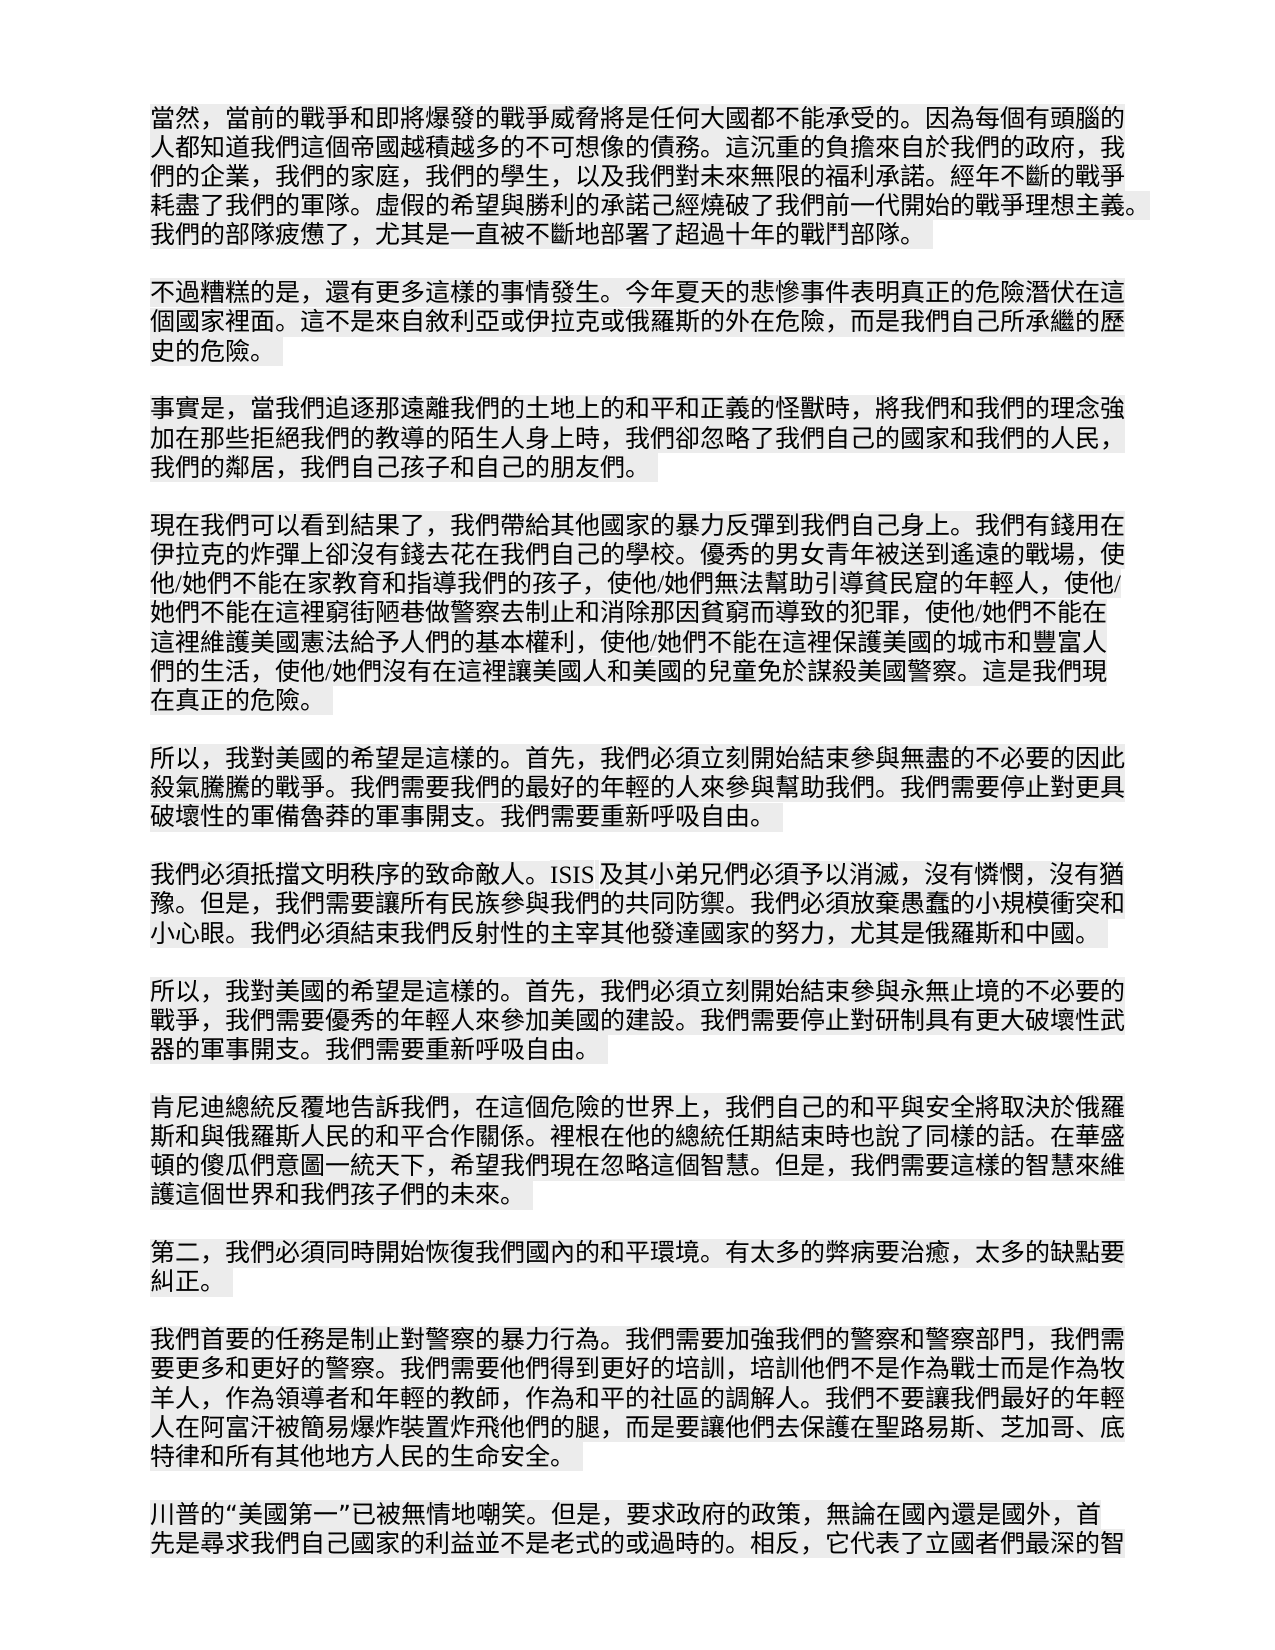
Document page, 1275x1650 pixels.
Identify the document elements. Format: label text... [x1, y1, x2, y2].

text 這次美國大選結果，身邊許多人竟近乎崩潰，認為美國人怎會選出川普這個瘋子，擔心他把美國的種族歧視等問題帶到新高峰。不過，也看得到一些美國人發出不一樣的聲音。比如MSNBC「早安・喬」新聞評論節目，針對紐約時報等媒體完全只想打擊川普的做法提出反省。又比如亞當瓦林斯基在今日美國的發言。 **** https://www.youtube.com/watch?v=HlOWOTpV0CU ---- 發佈日期：2016年11月12日 美國媒體反思2016年大選報道。這是我看到的第一個美國媒體反思大選報道的視頻，做了個雙語版的方便中文觀眾觀看，視頻原地址是https://www.youtube.com/watch?v=zY3nR... 11月10日MSNBC《早安，喬》（Morning Joe）節目，針對當天《紐約時報》頭版頭條文章《民主黨人，學生和外國盟友面對特朗普總統任期的現實》，發出抗議，反思美國主流媒體在本次大選報道中的偏頗與不公。主持人喬·斯卡伯勒（Joe Scarborough）指出，本次大選中，美國主流媒體從業者，為自己設定了“必須擊敗川普”的立場，並千方百計地尋找證據支持自己的觀點。但記者的責任，不是報道他們的偏見。而是深入群眾，了解他們的想法，了解國情，報道人民。 隨後，節目對比其他媒體的頭條標題，並引用紀錄片《特朗普國度》的導演，邁克爾·摩爾的Facebook文章，並指出：“不要再說你有多麼的‘目瞪口呆’和‘震驚’，你想表達的其實是，你生活在一個泡泡裡，沒注意你的同胞——其他美國人，那些多年來一直被兩黨忽視的人，沒注意到他們的絕望，對體制的憤怒和復仇情緒只會增長。” **** 本文「亞當·瓦林斯基：我是肯尼迪的演講撰稿人，但這次支持川普」轉自觀察者網(觀察者網轉自「今日美國」微信公眾號) ---- http://www.guancha.cn/AdamWalinsky/2016_11_04_379408_s.shtml 亞當·瓦林斯基：我是肯尼迪的演講撰稿人，但這次支持川普 (羅伯特·肯尼迪司法助理及演講稿撰寫人) 2016-11-04 07:43:37 來源：今日美國 我的一生都是一個民主黨人。當年為效力美國總統約翰·肯尼迪和總檢察長羅伯特·肯尼迪，我來到華盛頓。當肯尼迪總統被謀殺，他的兄弟羅伯特離職後，我加入了羅伯特的參議員競選活動，做了他的司法助理和演講稿撰寫人，直到他自己因競選總統被刺殺。我自己在1970年以民主黨身份參加紐約州選舉失利，當我在20世紀80年代和90年代努力制定我自己的警察改革計劃時，當時的比爾·克林頓州長是我的警察兵團 (the Police Corps) 的全國委員會主席。 今年，我決定將投票選川普作美國總統。 如此巨大的決定，並出於對故情舊交的尊重，這裡我對此決定作一個公開說明： 約翰和羅伯特·肯尼迪將他們最大的承諾和精力致力於防止戰爭和維護世界和平。對他們來說，這不是一個抽像的公式，而是人類生活的必要基礎。 但是，今天的民主黨已經成為一個戰爭黨：一個由軍火商、雇佣兵、學術戰爭策劃者、干預外國的游說家們、綠色革命的推動者、轉基因食物的推動者、失敗的將軍們、腐敗的政府官員及其自然資源的掠奪者構成的家庭。我們在80個國家有美軍基地，在大約130個國家有地面軍事人員。這真是一個 “了不起” 的成就，因為世界上總共只有192個國家。 將領們宣布我們的國家政策，戰區指揮官是我們的首席大使。 我們對任何問題或者任何形式的反對，第一個回答似乎永遠是一個軍事行動。 今年的民主黨總統候選人希拉里·克林頓也沒有尋求和平意願，相反，她把美國連續推進到侵略行動中。她試圖通過把俄羅斯總統普京定性為另一個希特勒來防止美國人民尋求與他的友誼和合作。她宣布自己已經准備好在宣誓就職後立即入侵敘利亞。她預定的戰爭內閣很多都是在過去幾十年裡帶來無盡戰爭和災難的人，及那些帶領我們進入伊拉克、阿富汗、敘利亞、利比亞、也門、烏克蘭的新保守主義者。他們對所有過去的錯誤毫無悔意，並且隨時準備砸下萬億美元和新鮮血液重啟這一切。而她帶領的民主黨似乎意圖通過派美國軍艦進入黑海或者把核武器部署在更接近俄羅斯本土的地方來惡化與俄羅斯的關係。 事實上，在從開始到至今的反恐怖戰爭裡，只有一個美國總統候選人具有潛在的智力、遠見與理智去看到美國不能同時和整個世界開戰。他看到美國在這場鬥爭中必須要跟其他國家合作。中俄經歷過自己的反恐戰爭並獲得經驗，同時擁有很強的軍事力量來打擊恐怖主義。 只有一個總統候選人指出，在我們正試圖壓制正在攻擊中俄的聖戰者們的同時，再尋求與俄羅斯和中國對抗是多麼的毫無意義。 那位總統候選人就是川普。 在整個競選過程中，他說作為總統他將很快與普京總統坐下來尋求緩和我們兩國之間的緊張關系，在打擊恐怖分子的戰爭中建立可能的合作。 單就這個理由，標志著他的智力與遠見已經大大超越了他這次大選競爭中的所有對手。 還必須說：川普先生是一個不完美的候選人，而且他將肯定是一個不完美的總統。他冷酷，粗俗。在有些領域他很無知。他侮辱人且造成不必要的傷害。他如果只說了他一半的話，就會成為一個加倍好的候選人。他雖然經常無節制，但並不是川普，而是他的無節制的對手將普京在烏克蘭的行動比作希特勒的行動。這種侮辱的頭銜，即使在整個冷戰過程中，也從沒有一個美國總統給任何前蘇聯或俄羅斯領導人戴上過，甚至對屠夫斯大林也沒有，事實上我們還和他合作贏得了二次大戰的勝利。不是川普，而是邁克爾·莫雷爾(前中央情報局局長，目前的民主黨候選人的高參)公開建議我們應該開始“絞殺俄羅斯”，這種雙重違法的戰爭行為竟然無人給予駁斥。 此外川普顯示自己是一個具有獨特政治勇氣的男子漢。願意抵抗歇斯底裡的華盛頓戰爭鷹派，建制派和主流媒體。他們每天就是把川普說成是反美國的，只因他敢於說出他不同於他們單一的狂熱的戰爭傾向的觀點和意見。 約翰·肯尼迪有驚人的政治勇氣。他在冷戰的高潮時開始第一次國會議員競選時說：“最重要的是，我們要日以繼夜，用我們全部的創造力和努力，為和平而戰。我們需要另一場戰爭。”多年以後，在1962年的古巴導彈危機中，他和他的兄弟不得不克服來自於自己的軍事指揮官、政府官員和其他公共領導人的反對，以避免與蘇聯的戰爭。當時共有13人在ExComm房間，羅伯特·肯尼迪說，只要其中八個人中的任何一個人是現在的總統，美俄將爆發為核戰爭。 僅僅在一年以後，肯尼迪總統就建立了與蘇聯領導人尼基塔·赫魯曉夫緊密的工作關系。他在全國各地演講，促進和平的政策，並在1963年發表了他的歷史性的美國大學演講。他說，“我們和平的戰略不是一個由強制執行戰爭的美國武器推行的美式和平的世界，相反，它必須建立在談判之上，在共同感興趣的領域加強合作，並承認，我們最基本的共同點是，我們都生活在這個小小的星球。我們都呼吸著同樣的空氣。 我們都珍惜子孫的未來。 我們都是凡人。” 至於我們的大仇敵蘇聯，他說，“我們必須重新審視我們自己的態度，作為個人和作為一個民族，我們的態度和他們的態度一樣，都是至關重要的。 六個月後，他就死了。羅伯特·肯尼迪繼續了他的夢想。羅伯特·肯尼迪將禁止核試驗條約的批准作為他在參議院的職業生涯的早期重點。 隨著林登·約翰遜總統升級越南戰爭，這就迫使羅伯特·肯尼迪參加了爭奪總統寶座之爭。 1968年無論他在哪裡競選，幾乎對每一位聽眾，他都述說那場戰爭的的殘酷，恐怖和悲劇。他的話語，在經歷連續15年世界各地戰爭的今天，需要重復，“我們勇敢的年輕人，正在東南亞的沼澤地裡死去。這其中可能有人會寫一首詩，這其中有人可能會治癒癌症，這其中有人可能會在世界大賽中拿獎，或是在舞台給我們歡笑，或建設一座橋梁或一個大學，這其中有人教孩子閱讀。讓這些人活下來是我們的責任。如果他們因為自己國家的虛榮心而死亡是多麼可悲的一件事情。” 他還敦促我們考慮越南的母親們。她們絕望地試圖保護她們的小孩免於從空中而來的，從一個她們幾乎無法理解的國家機器發出的炸彈。他要求在參議院的同僚回答一個問題，即是誰給了我們摧毀在世界的另一邊的偏遠鄉村，並自稱自己從神得來的力量來決定他人的生和死的權力？ “這一切都是我們的責任，” 他說，“不只是一個國家的，而是你和我的責任。” 約翰和羅伯特·肯尼迪要求大國必須非常精確和克制，謙卑使用權力和武力。他們倆都知道自己有被暗殺的可能性，但他們一直努力引導我們走向和平一直到到他們的死亡時刻。然而肯尼迪和肯尼迪的遺產正在被今天的民主黨放棄。 我們已經把一個又一個的中東國家打碎。數以百計的城市和村莊已淪為廢墟。成千上萬的人都死於非命，難民數以百萬計; 並且，儘管所有的媒體叫著反對ISIS、基地組織或伊斯蘭恐怖主義的威脅，但我們的軍隊領導人沒有任何解決的辦法。 他們不能告訴我們要取得勝利需要什麼或什麼意味著勝利。但他們又很快向我們保證，正如在今天的利比亞的情形，這場衝突將無限期地繼續下去。他們甚至不能解釋為什麼一些我們目前的盟友（例如土耳其）在轟炸和炮擊我們某些人聲稱的盟友（例如庫爾德人）。 因此，民主黨政府正在年復一年地推進布什總統任期的工作。他們沒有思想，不加疑問，不停地派遣更多的青年男女進入戰爭絞肉機。 大量的民選的民主黨官員曾經一度孜孜不倦地呼吁和努力去結束我們在越南的災難性的戰爭。而今天國會只有民主黨眾議員圖爾西·加伯德的反戰的聲音。她曾是一個預備役軍人並兩次被部署在伊拉克，只有她對她所言深知明了。一個民主黨的總統無休止地派遣無數無人機到許多其他國家，以展示美國獨特的軍事技術，而對我們這個技術如何破壞其他國家和人民則全然熟視無睹。 然而，最驚人的是，當我們宣布恐怖分子威脅歐洲，威脅美國，威脅到西方文明，當我們面對這一切，我們卻不集中我們的軍力對付這一獨特的威脅。 我們把我們的戰士、我們的戰艦、我們的飛機送往哪裡？為什麼是俄羅斯，一個指揮北約的美國將軍宣稱俄羅斯是對美國的主要 “存在”的威脅。 當你讀到這裡的時候，一個主要由美國領導和支付北約的地面，空中和海軍部隊，已經朝著俄羅斯的西部邊界展開自二戰以來最大規模的軍事演習。與此同時，我們最強大的航空母艦戰鬥群和海軍航空兵部隊已經在中國南海躍躍欲試。在那裡，我們可能與中國這個潛力未知，我們所說的第二個”假想”敵人發生衝突。 並沒有從俄羅斯來的恐怖分子肆虐法國、意大利或美國。ISIS不是在俄羅斯土地上產生的。唯一襲擊西方的俄羅斯恐怖分子是普京總統早在1999年就要求我們聯合反對的。中國唯一的恐怖分子是正在攻擊我們又攻擊中國本身的維吾爾人。這似乎是美國本應很久以前就知道的基本常識，即不要與俄羅斯和中國對抗，而是要合作共同對付困擾我們這一代人的恐怖分子，包括今天把歐洲恐嚇壞了的ISIS。 前國防部長威廉·佩里，一位民主黨人警告說，我們現在“正處於新冷戰的門檻上，新的核軍備競賽，核災難的可能性比在冷戰期間更大。” 當然，當前的戰爭和即將爆發的戰爭威脅將是任何大國都不能承受的。因為每個有頭腦的人都知道我們這個帝國越積越多的不可想像的債務。這沉重的負擔來自於我們的政府，我們的企業，我們的家庭，我們的學生，以及我們對未來無限的福利承諾。經年不斷的戰爭耗盡了我們的軍隊。虛假的希望與勝利的承諾己經燒破了我們前一代開始的戰爭理想主義。我們的部隊疲憊了，尤其是一直被不斷地部署了超過十年的戰鬥部隊。 不過糟糕的是，還有更多這樣的事情發生。今年夏天的悲慘事件表明真正的危險潛伏在這個國家裡面。這不是來自敘利亞或伊拉克或俄羅斯的外在危險，而是我們自己所承繼的歷史的危險。 事實是，當我們追逐那遠離我們的土地上的和平和正義的怪獸時，將我們和我們的理念強加在那些拒絕我們的教導的陌生人身上時，我們卻忽略了我們自己的國家和我們的人民，我們的鄰居，我們自己孩子和自己的朋友們。 現在我們可以看到結果了，我們帶給其他國家的暴力反彈到我們自己身上。我們有錢用在伊拉克的炸彈上卻沒有錢去花在我們自己的學校。優秀的男女青年被送到遙遠的戰場，使他/她們不能在家教育和指導我們的孩子，使他/她們無法幫助引導貧民窟的年輕人，使他/她們不能在這裡窮街陋巷做警察去制止和消除那因貧窮而導致的犯罪，使他/她們不能在這裡維護美國憲法給予人們的基本權利，使他/她們不能在這裡保護美國的城市和豐富人們的生活，使他/她們沒有在這裡讓美國人和美國的兒童免於謀殺美國警察。這是我們現在真正的危險。 所以，我對美國的希望是這樣的。首先，我們必須立刻開始結束參與無盡的不必要的因此殺氣騰騰的戰爭。我們需要我們的最好的年輕的人來參與幫助我們。我們需要停止對更具破壞性的軍備魯莽的軍事開支。我們需要重新呼吸自由。 我們必須抵擋文明秩序的致命敵人。ISIS及其小弟兄們必須予以消滅，沒有憐憫，沒有猶豫。但是，我們需要讓所有民族參與我們的共同防禦。我們必須放棄愚蠢的小規模衝突和小心眼。我們必須結束我們反射性的主宰其他發達國家的努力，尤其是俄羅斯和中國。 所以，我對美國的希望是這樣的。首先，我們必須立刻開始結束參與永無止境的不必要的戰爭，我們需要優秀的年輕人來參加美國的建設。我們需要停止對研制具有更大破壞性武器的軍事開支。我們需要重新呼吸自由。 肯尼迪總統反覆地告訴我們，在這個危險的世界上，我們自己的和平與安全將取決於俄羅斯和與俄羅斯人民的和平合作關係。裡根在他的總統任期結束時也說了同樣的話。在華盛頓的傻瓜們意圖一統天下，希望我們現在忽略這個智慧。但是，我們需要這樣的智慧來維護這個世界和我們孩子們的未來。 第二，我們必須同時開始恢復我們國內的和平環境。有太多的弊病要治癒，太多的缺點要糾正。 我們首要的任務是制止對警察的暴力行為。我們需要加強我們的警察和警察部門，我們需要更多和更好的警察。我們需要他們得到更好的培訓，培訓他們不是作為戰士而是作為牧羊人，作為領導者和年輕的教師，作為和平的社區的調解人。我們不要讓我們最好的年輕人在阿富汗被簡易爆炸裝置炸飛他們的腿，而是要讓他們去保護在聖路易斯、芝加哥、底特律和所有其他地方人民的生命安全。 川普的“美國第一”已被無情地嘲笑。但是，要求政府的政策，無論在國內還是國外，首先是尋求我們自己國家的利益並不是老式的或過時的。相反，它代表了立國者們最深的智慧和美國政治家的傳統。 只有真正明確什麼是我們國家和我們同胞的真正利益，並對這些利益作出充分承諾，才能明智地在國內和世界採取行動。 最後，我們的總統告訴我們，我們說的太多了。當然，我們不希望引起爭端。但是，美國人民也許已經沉默了太長時間。輿論和政府的權貴們毫不猶豫地用他們高高在上的權力和地位替我們作主。正是這些人導致我們陷入無用的對外戰爭和無限的國內災難。現任總統告訴我們，現在我們必須要花上另一個萬億美元來開發新的核武器系統，而當我們詢問誰將會成為這些銷毀世界的武器的目標，他只說，“我們不能與俄羅斯做正常交易”。 任何人都可以看到我們是在走向瘋狂。我們根本無法對抗整個世界，俄羅斯、中國和中東地區的所有國家。 因此，我們的公民不能保持沉默，我們必須用同一個偉大的聲音，一個與華盛頓、傑斐遜、林肯、馬丁·路德·金一樣強大的聲音說出我們的想法。 讓我們回歸立國者們的智慧，他們用必要的戰爭來保衛聯盟，但並沒有尋求征服他國。 我們不要跨進一個新的冷戰和與俄羅斯和中國新的核軍備競賽的門檻。而應該尋求爭取他們的共同努力去抵御威脅整個文明的恐怖主義。 我們要維護保持我們自己國內的和平與安全，而不是在持續徒勞地努力想控制世界上二百個外國的事務。 這一點，據我所知，是川普的政策所在。這不是共和黨所喜歡的，他必須克服他的黨內的反對而推行。 但是，這是他的治國之策。 這是他一次又一次地重申，並且有決心實施的施政方針。他用勇氣和毅力來打垮了對他的批評。即使在今天困境重重的時候，這是唯一能夠滿足所有政黨和最大多數美國人希望的政策。 那麼我們是否可以說川普是否具備了作為一個總統應有的那種冷靜的判斷和自我控制，在危機中拯救一個民族或者世界的判斷力呢？沒有人能夠真正知道未來的總統在未來如何對如此巨大的壓力作出的反應，但川普給了我們一些證據。 他給自己定下一個獨特的走向橢圓形辦公室的路線，蔑視平常的智慧，講出了比任何一個咨詢家和顧問更多的關於政治和美國的真相。 然而，正因為他的獨立性，他那種願意說出不管如何令人不愉快的事實的膽量，再加上他偉大的政治勇氣，給我們帶來了希望甚至一些信心，他可能勝任這項工作。也許最重要的是，他已經證明了他不會被一些將領阻嚇，正是這些將領到今天為止用自己暢通無阻的方式攪和我們的戰爭和預算，並導致美國的巨大損失。 他可能是有缺陷的，但川普比我們現時的政治家講了更多的真相。最重要的是，他提供了一個不依靠持續不斷的戰爭的未來之路，他要務實地像經商一樣的與所有講理的國家和人民協作，集中我們的力量和努力對付真正敵人。因此，糾纏於他的缺點和錯誤是一種對攸關我們人民和國家、戰爭與和平、生與死之重大問題的逃避。你和我必須接受他在言行舉止上的不足以換取和平。這種和平，是林肯希望得到的，是我們希望得到的，也是世界上所有的國家希望得到的。 為我們自己和為我們的後代，美國永遠被應該放在第一位。這就是為什麼我會投票給川普做總統的原因。 本文已獲微信公眾號“今日美國”（ID：thedailiynews）授權刊載。 [150, 75, 1125, 1558]
